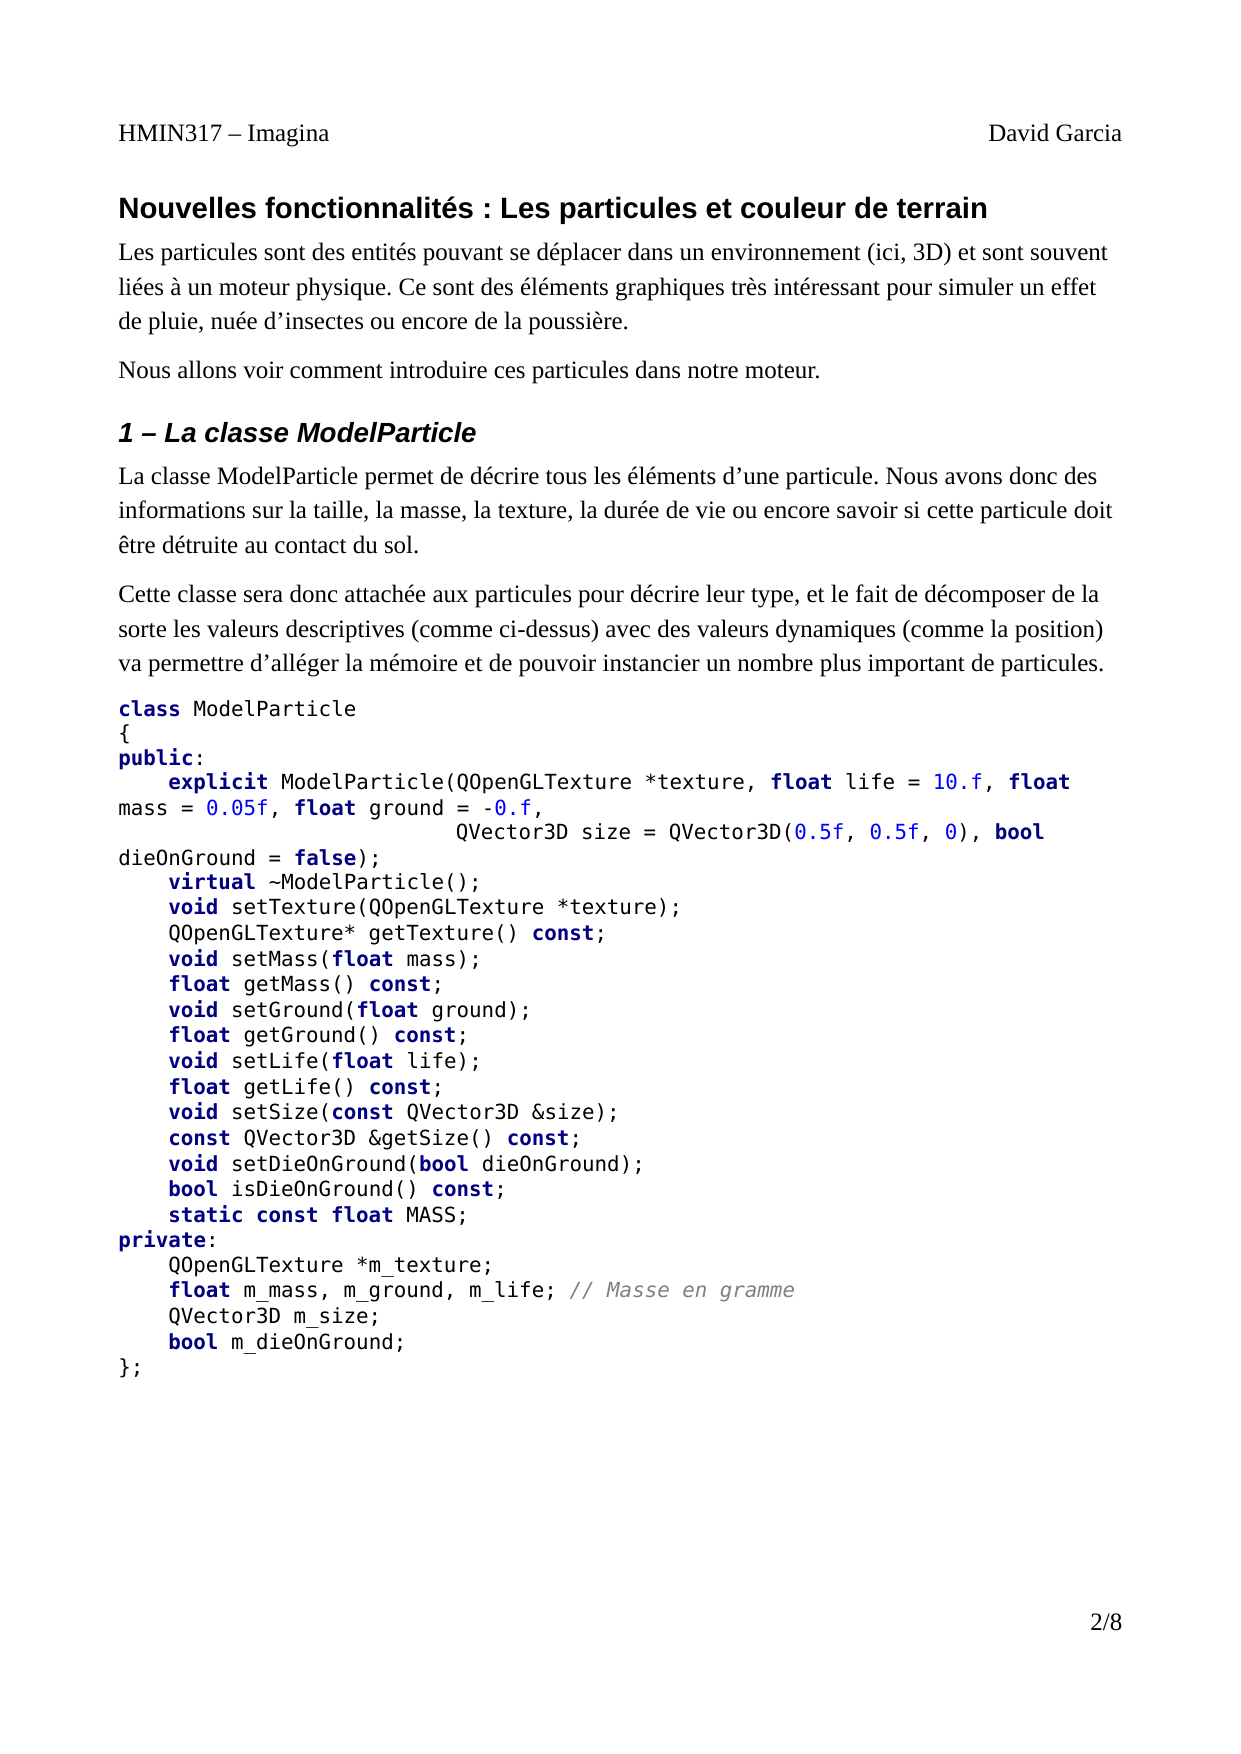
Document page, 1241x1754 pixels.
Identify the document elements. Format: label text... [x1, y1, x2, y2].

text void setGround(float ground); [118, 998, 1122, 1023]
text void setTexture(QOpenGLTexture *texture); [118, 895, 1122, 921]
subtitle 1 – La classe ModelParticle [118, 417, 1122, 449]
text bool isDieOnGround() const; [118, 1177, 1122, 1203]
text }; [118, 1355, 1122, 1379]
text public: [118, 746, 1122, 770]
text La classe ModelParticle permet de décrire tous les éléments d’une particule. Nous avons donc des informations sur la taille, la masse, la texture, la durée de vie ou encore savoir si cette particule doit être détruite au contact du sol. [118, 461, 1122, 559]
text bool m_dieOnGround; [118, 1330, 1122, 1355]
text Nous allons voir comment introduire ces particules dans notre moteur. [118, 355, 1122, 384]
text Cette classe sera donc attachée aux particules pour décrire leur type, et le fait de décomposer de la sorte les valeurs descriptives (comme ci-dessus) avec des valeurs dynamiques (comme la position) va permettre d’alléger la mémoire et de pouvoir instancier un nombre plus important de particules. [118, 579, 1122, 677]
text virtual ~ModelParticle(); [118, 870, 1122, 895]
text QOpenGLTexture* getTexture() const; [118, 921, 1122, 947]
text void setSize(const QVector3D &size); [118, 1100, 1122, 1126]
text const QVector3D &getSize() const; [118, 1126, 1122, 1152]
text void setDieOnGround(bool dieOnGround); [118, 1152, 1122, 1177]
text Les particules sont des entités pouvant se déplacer dans un environnement (ici, 3D) et sont souvent liées à un moteur physique. Ce sont des éléments graphiques très intéressant pour simuler un effet de pluie, nuée d’insectes ou encore de la poussière. [118, 237, 1122, 335]
text void setLife(float life); [118, 1049, 1122, 1075]
text float getGround() const; [118, 1023, 1122, 1049]
text float getMass() const; [118, 972, 1122, 998]
text QVector3D size = QVector3D(0.5f, 0.5f, 0), bool dieOnGround = false); [118, 820, 1122, 870]
subtitle Nouvelles fonctionnalités : Les particules et couleur de terrain [118, 191, 1122, 225]
text QOpenGLTexture *m_texture; [118, 1253, 1122, 1278]
text { [118, 721, 1122, 746]
text class ModelParticle [118, 697, 1122, 721]
text float getLife() const; [118, 1075, 1122, 1100]
text explicit ModelParticle(QOpenGLTexture *texture, float life = 10.f, float mass = 0.05f, float ground = -0.f, [118, 770, 1122, 820]
text void setMass(float mass); [118, 947, 1122, 972]
text static const float MASS; [118, 1203, 1122, 1228]
text QVector3D m_size; [118, 1304, 1122, 1330]
text private: [118, 1228, 1122, 1253]
text float m_mass, m_ground, m_life; // Masse en gramme [118, 1278, 1122, 1304]
